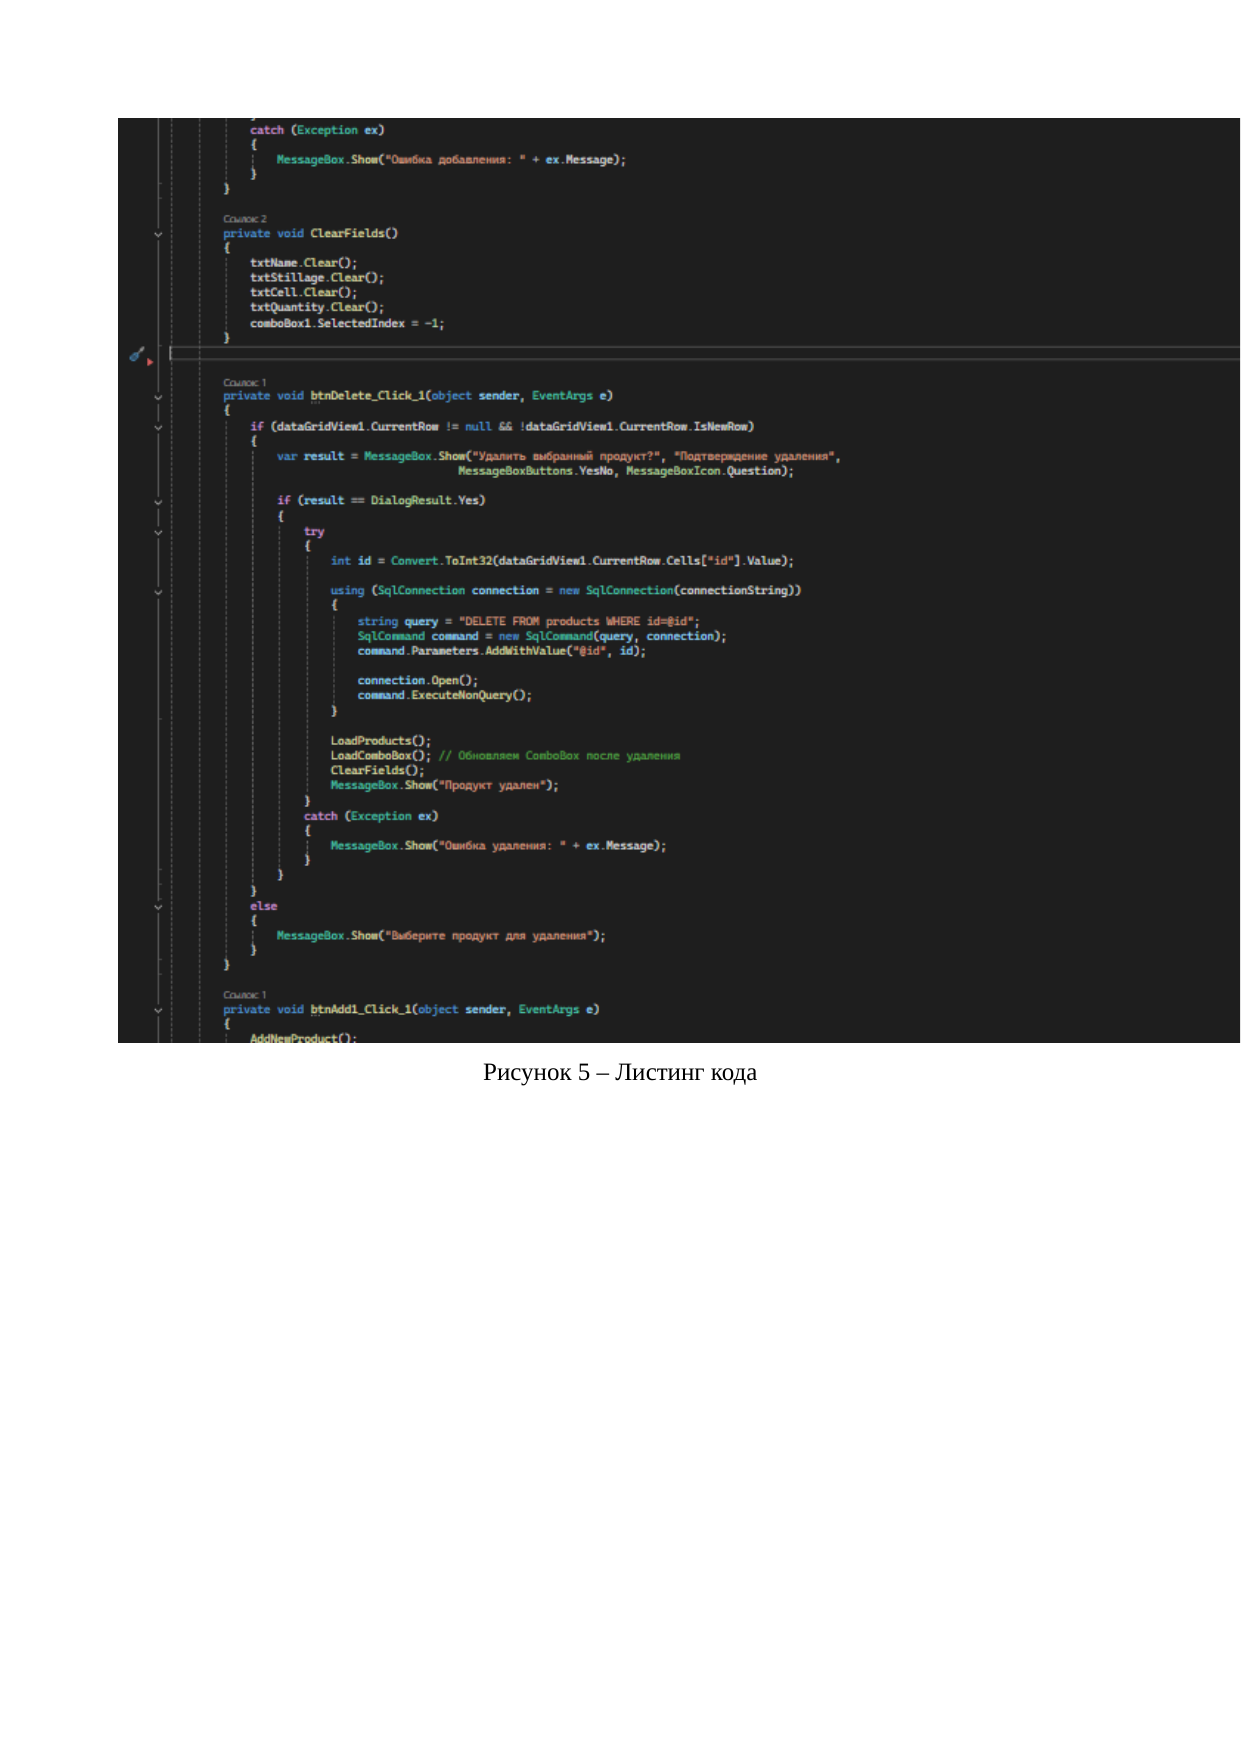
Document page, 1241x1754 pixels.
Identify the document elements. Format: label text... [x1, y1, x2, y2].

picture [118, 118, 1241, 1043]
text Рисунок 5 – Листинг кода [118, 1057, 1122, 1086]
